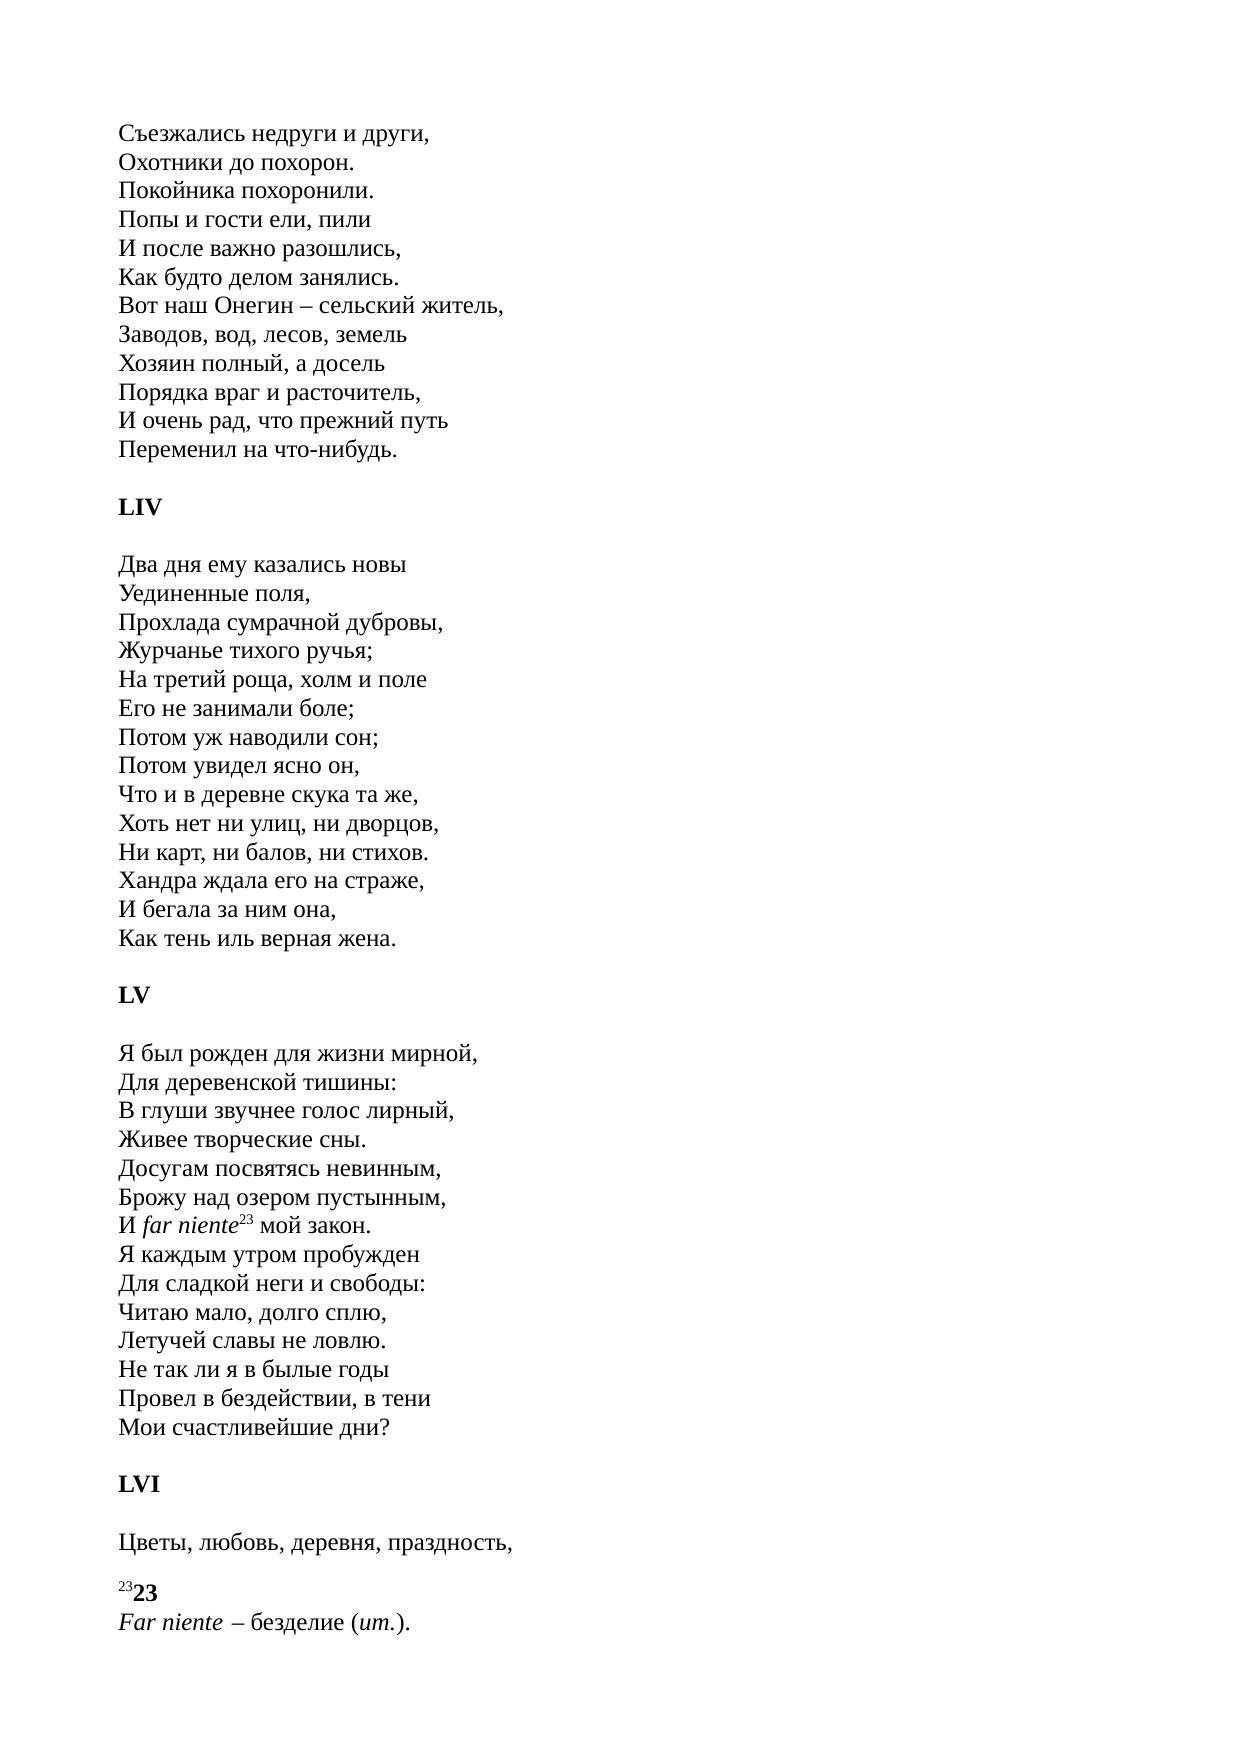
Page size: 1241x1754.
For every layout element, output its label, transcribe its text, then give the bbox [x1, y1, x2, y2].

text Я был рожден для жизни мирной, [118, 1038, 1240, 1067]
text Как будто делом занялись. [118, 262, 1240, 291]
text Заводов, вод, лесов, земель [118, 319, 1240, 348]
text Охотники до похорон. [118, 147, 1240, 176]
text Потом уж наводили сон; [118, 722, 1240, 751]
text Цветы, любовь, деревня, праздность, [118, 1527, 1240, 1556]
text Не так ли я в былые годы [118, 1354, 1240, 1383]
text И очень рад, что прежний путь [118, 406, 1240, 434]
text Что и в деревне скука та же, [118, 779, 1240, 808]
text Far niente – безделие (ит.). [118, 1607, 1240, 1636]
text В глуши звучнее голос лирный, [118, 1096, 1240, 1124]
text На третий роща, холм и поле [118, 664, 1240, 693]
text Вот наш Онегин – сельский житель, [118, 291, 1240, 319]
subtitle LVI [118, 1469, 1240, 1498]
text Мои счастливейшие дни? [118, 1412, 1240, 1441]
text Съезжались недруги и други, [118, 118, 1240, 147]
text Порядка враг и расточитель, [118, 377, 1240, 406]
text Попы и гости ели, пили [118, 204, 1240, 233]
text Уединенные поля, [118, 578, 1240, 607]
text Журчанье тихого ручья; [118, 636, 1240, 664]
text Брожу над озером пустынным, [118, 1182, 1240, 1211]
text Покойника похоронили. [118, 176, 1240, 204]
text Ни карт, ни балов, ни стихов. [118, 837, 1240, 866]
text Хоть нет ни улиц, ни дворцов, [118, 808, 1240, 837]
text Его не занимали боле; [118, 693, 1240, 722]
text Два дня ему казались новы [118, 549, 1240, 578]
text Живее творческие сны. [118, 1124, 1240, 1153]
text И после важно разошлись, [118, 233, 1240, 262]
text Хозяин полный, а досель [118, 348, 1240, 377]
subtitle LV [118, 981, 1240, 1009]
text Летучей славы не ловлю. [118, 1326, 1240, 1354]
subtitle LIV [118, 492, 1240, 521]
text Досугам посвятясь невинным, [118, 1153, 1240, 1182]
text Читаю мало, долго сплю, [118, 1297, 1240, 1326]
text И far niente мой закон. [118, 1211, 1240, 1239]
text Для сладкой неги и свободы: [118, 1268, 1240, 1297]
text Потом увидел ясно он, [118, 751, 1240, 779]
text 23 [118, 1578, 1240, 1607]
text Как тень иль верная жена. [118, 923, 1240, 952]
text Переменил на что-нибудь. [118, 434, 1240, 463]
text Для деревенской тишины: [118, 1067, 1240, 1096]
text Провел в бездействии, в тени [118, 1383, 1240, 1412]
text Хандра ждала его на страже, [118, 866, 1240, 894]
text Прохлада сумрачной дубровы, [118, 607, 1240, 636]
text И бегала за ним она, [118, 894, 1240, 923]
text Я каждым утром пробужден [118, 1239, 1240, 1268]
